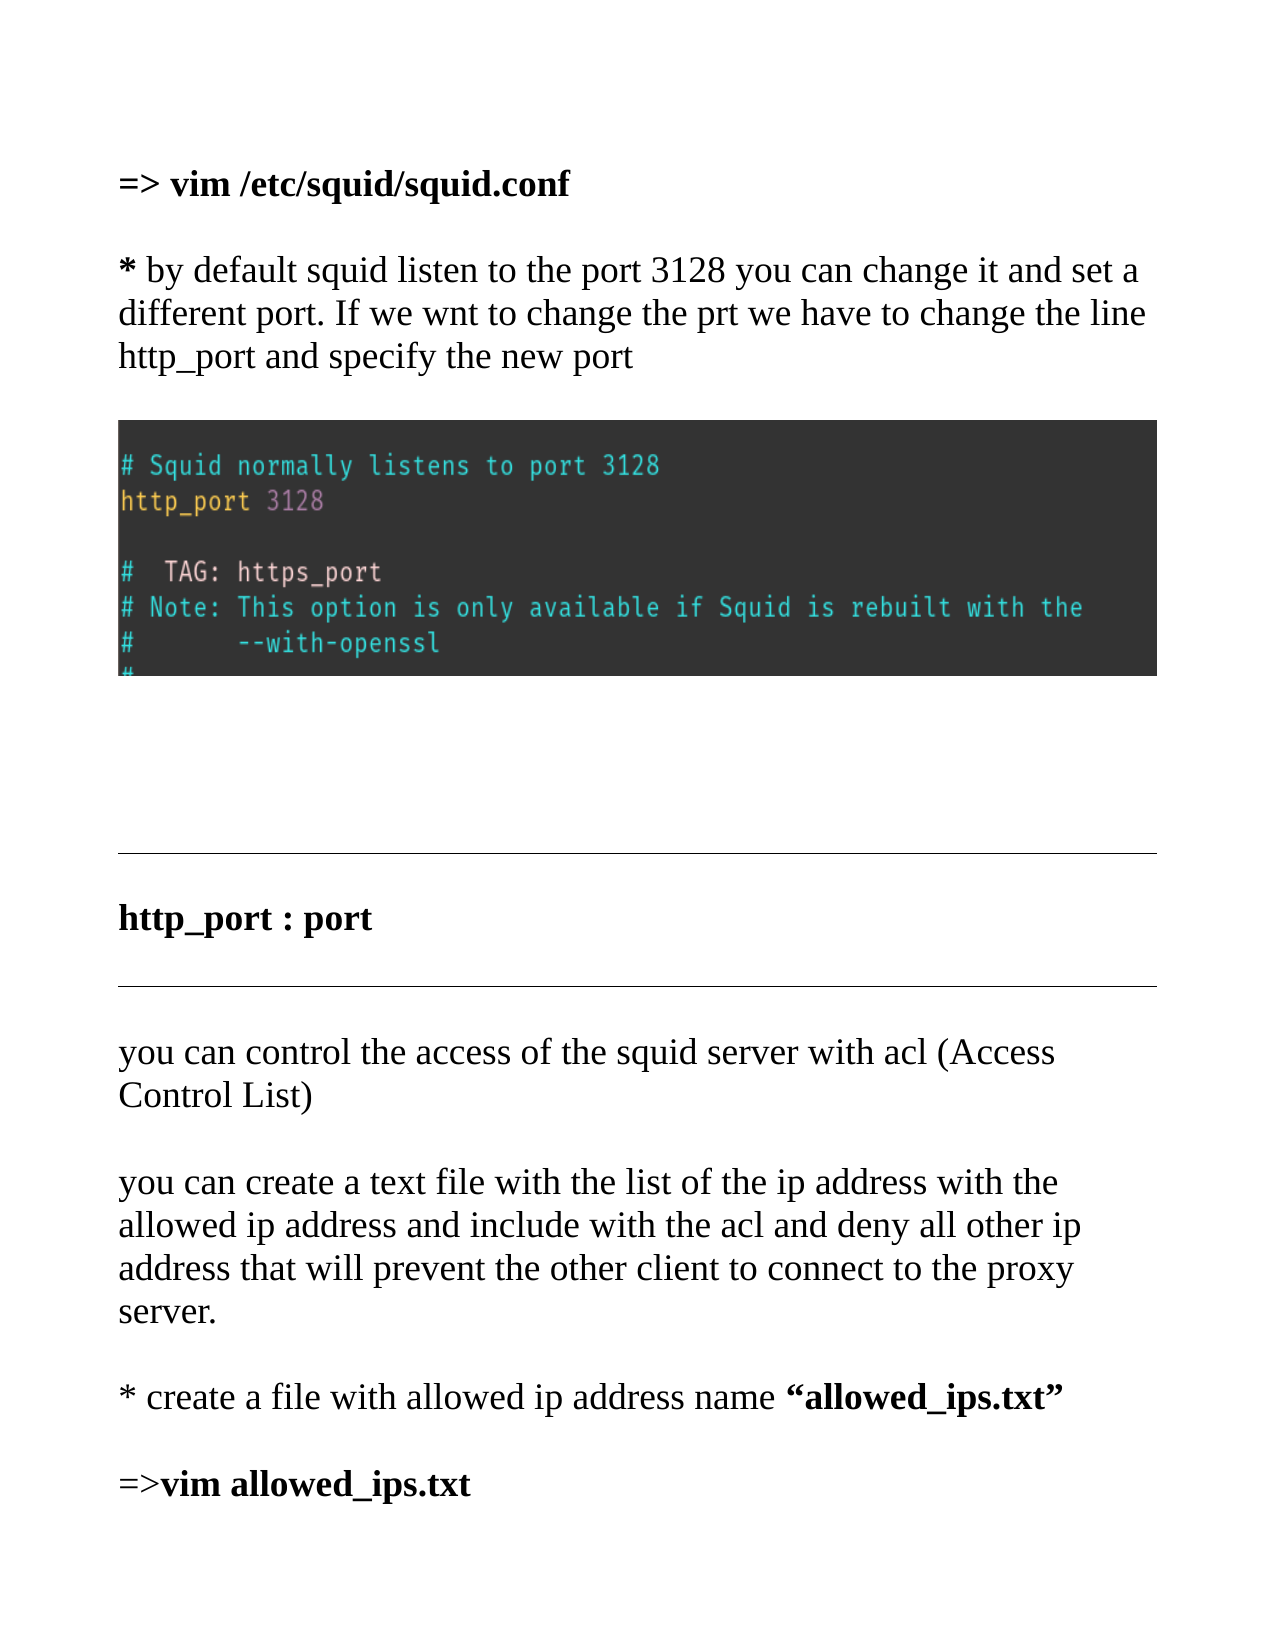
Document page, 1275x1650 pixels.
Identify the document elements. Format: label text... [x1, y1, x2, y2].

text * create a file with allowed ip address name “allowed_ips.txt” [118, 1375, 1157, 1418]
text =>vim allowed_ips.txt [118, 1461, 1157, 1504]
text you can create a text file with the list of the ip address with the allowed ip address and include with the acl and deny all other ip address that will prevent the other client to connect to the proxy server. [118, 1159, 1157, 1332]
text => vim /etc/squid/squid.conf [118, 161, 1157, 204]
picture [118, 420, 1157, 676]
text you can control the access of the squid server with acl (Access Control List) [118, 1030, 1157, 1116]
text http_port : port [118, 896, 1157, 939]
text * by default squid listen to the port 3128 you can change it and set a different port. If we wnt to change the prt we have to change the line http_port and specify the new port [118, 247, 1157, 377]
